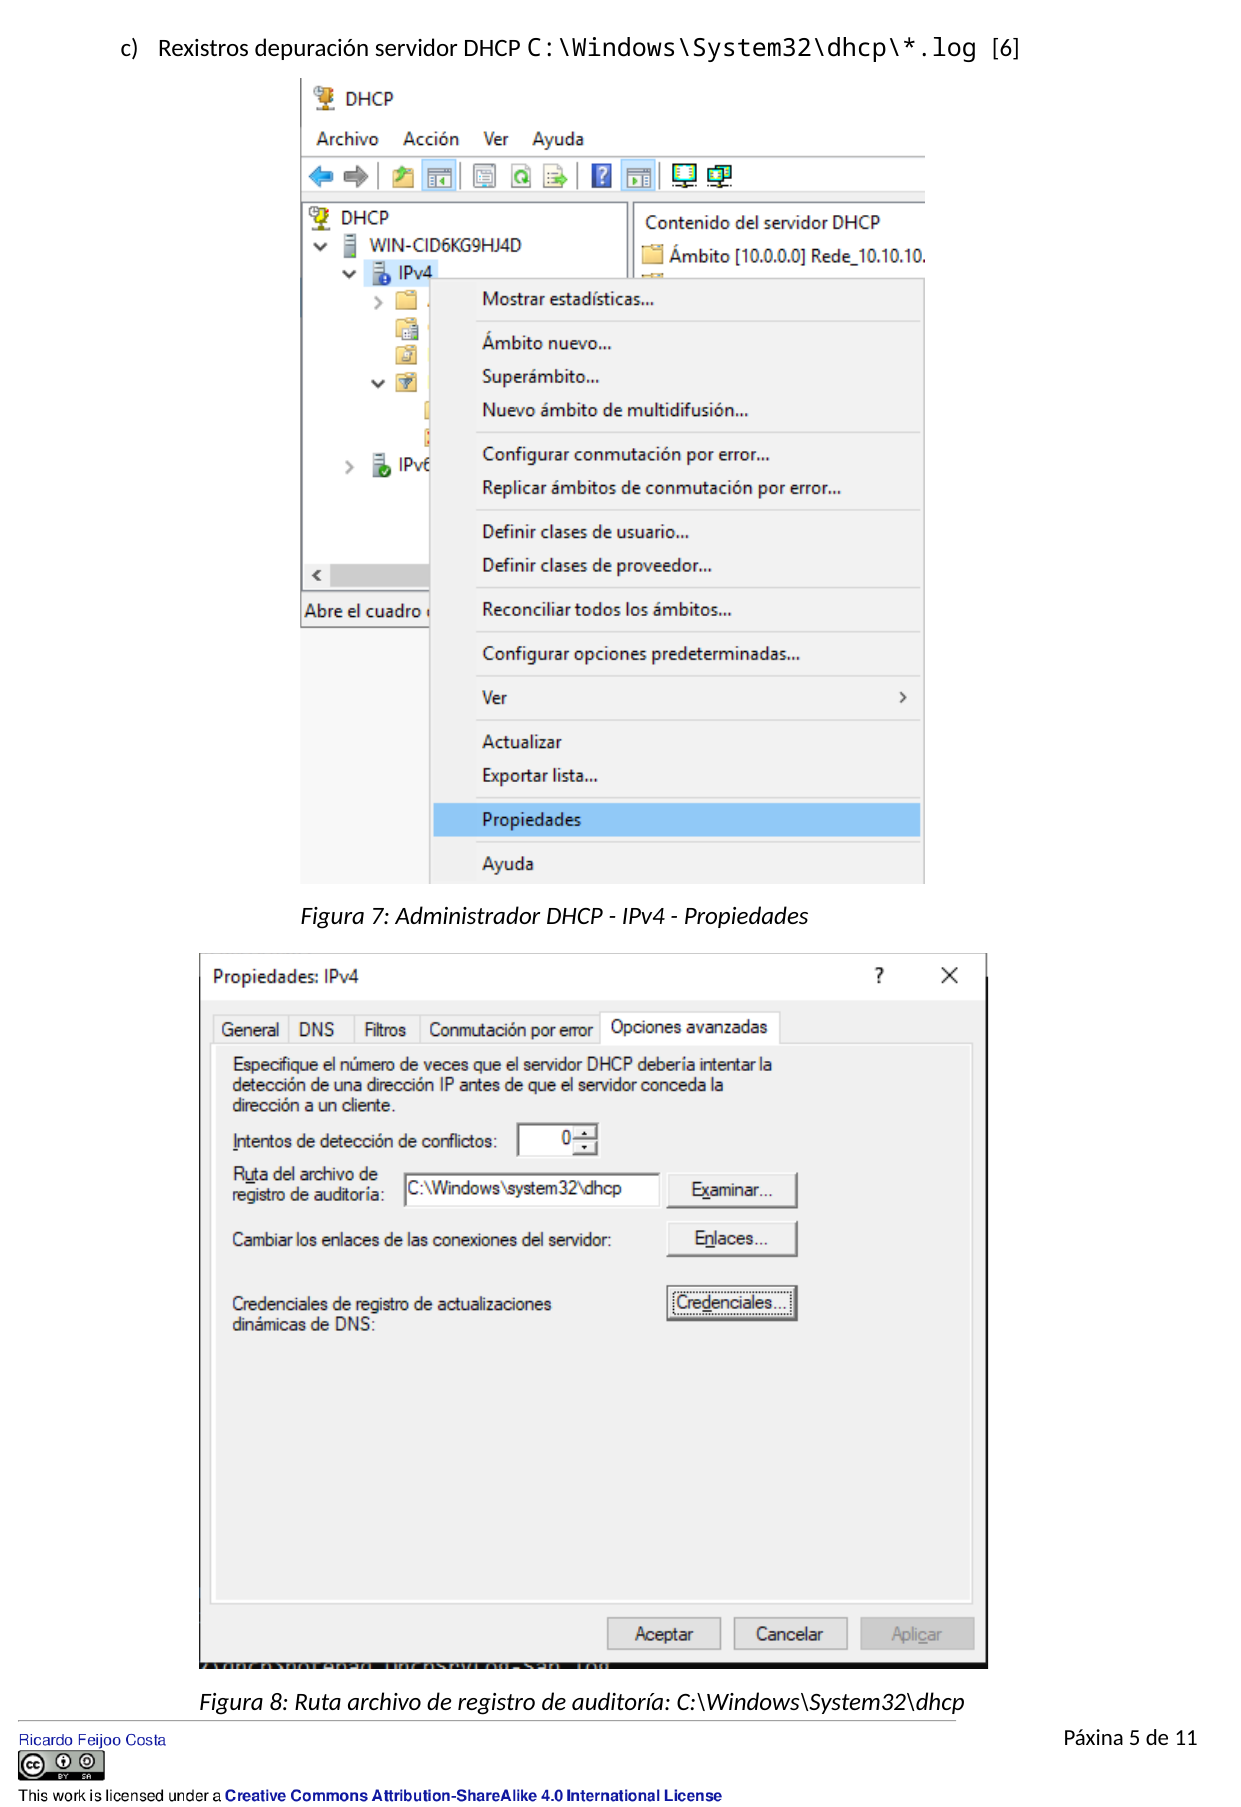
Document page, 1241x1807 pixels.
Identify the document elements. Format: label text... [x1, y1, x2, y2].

list Rexistros depuración servidor DHCP C:\Windows\System32\dhcp\*.log [6] [120, 30, 1197, 64]
picture [8, 1715, 957, 1806]
text Figura 7: Administrador DHCP - IPv4 - Propiedades [300, 884, 925, 931]
picture [199, 953, 989, 1669]
text Figura 8: Ruta archivo de registro de auditoría: C:\Windows\System32\dhcp [199, 1669, 988, 1716]
picture [300, 78, 925, 884]
